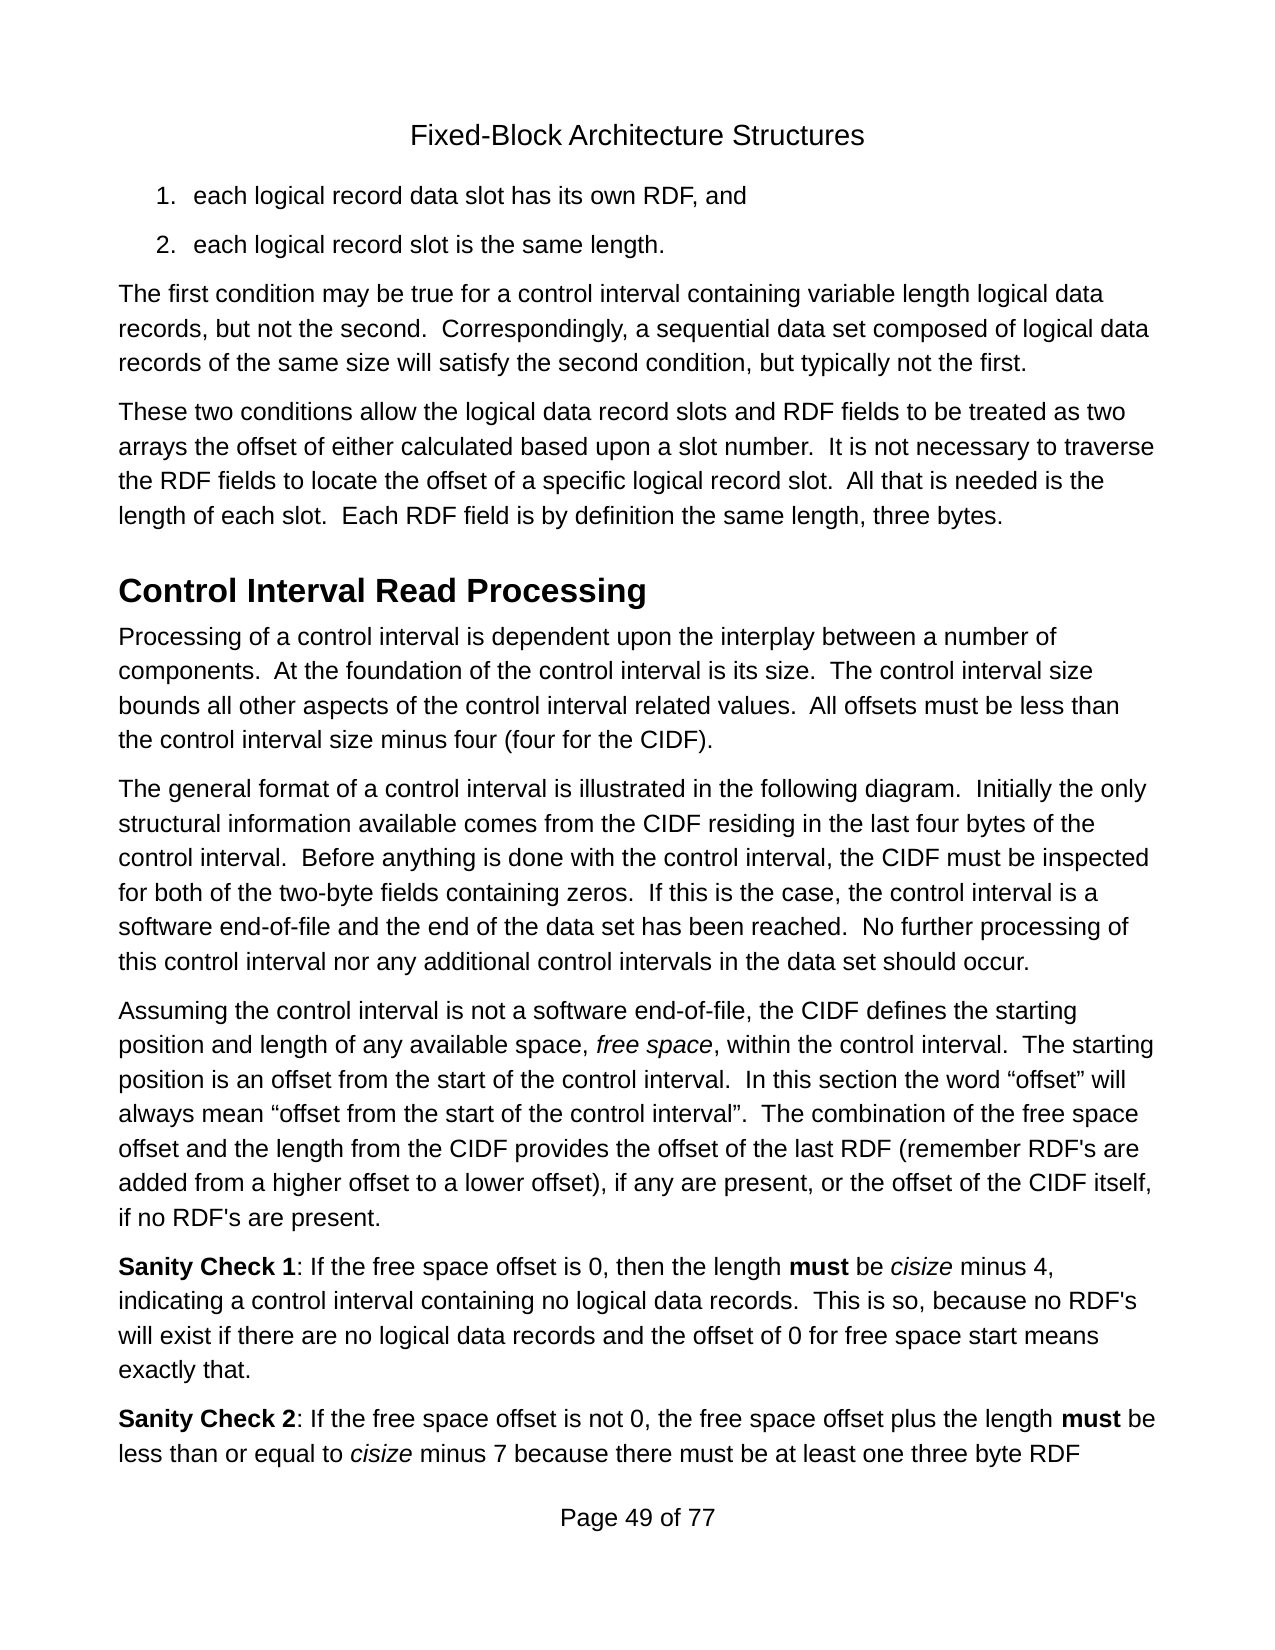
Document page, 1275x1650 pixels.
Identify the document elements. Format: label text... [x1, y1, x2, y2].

text Assuming the control interval is not a software end-of-file, the CIDF defines the starting position and length of any available space, free space, within the control interval. The starting position is an offset from the start of the control interval. In this section the word “offset” will always mean “offset from the start of the control interval”. The combination of the free space offset and the length from the CIDF provides the offset of the last RDF (remember RDF's are added from a higher offset to a lower offset), if any are present, or the offset of the CIDF itself, if no RDF's are present. [118, 996, 1157, 1231]
list each logical record data slot has its own RDF, and [156, 181, 1157, 210]
text The general format of a control interval is illustrated in the following diagram. Initially the only structural information available comes from the CIDF residing in the last four bytes of the control interval. Before anything is done with the control interval, the CIDF must be inspected for both of the two-byte fields containing zeros. If this is the case, the control interval is a software end-of-file and the end of the data set has been reached. No further processing of this control interval nor any additional control intervals in the data set should occur. [118, 774, 1157, 975]
text Processing of a control interval is dependent upon the interplay between a number of components. At the foundation of the control interval is its size. The control interval size bounds all other aspects of the control interval related values. All offsets must be less than the control interval size minus four (four for the CIDF). [118, 622, 1157, 754]
text Sanity Check 2: If the free space offset is not 0, the free space offset plus the length must be less than or equal to cisize minus 7 because there must be at least one three byte RDF [118, 1404, 1157, 1467]
text These two conditions allow the logical data record slots and RDF fields to be treated as two arrays the offset of either calculated based upon a slot number. It is not necessary to traverse the RDF fields to locate the offset of a specific logical record slot. All that is needed is the length of each slot. Each RDF field is by definition the same length, three bytes. [118, 397, 1157, 529]
list each logical record slot is the same length. [156, 230, 1157, 259]
text The first condition may be true for a control interval containing variable length logical data records, but not the second. Correspondingly, a sequential data set composed of logical data records of the same size will satisfy the second condition, but typically not the first. [118, 279, 1157, 377]
subtitle Control Interval Read Processing [118, 571, 1157, 609]
text Sanity Check 1: If the free space offset is 0, then the length must be cisize minus 4, indicating a control interval containing no logical data records. This is so, because no RDF's will exist if there are no logical data records and the offset of 0 for free space start means exactly that. [118, 1252, 1157, 1384]
